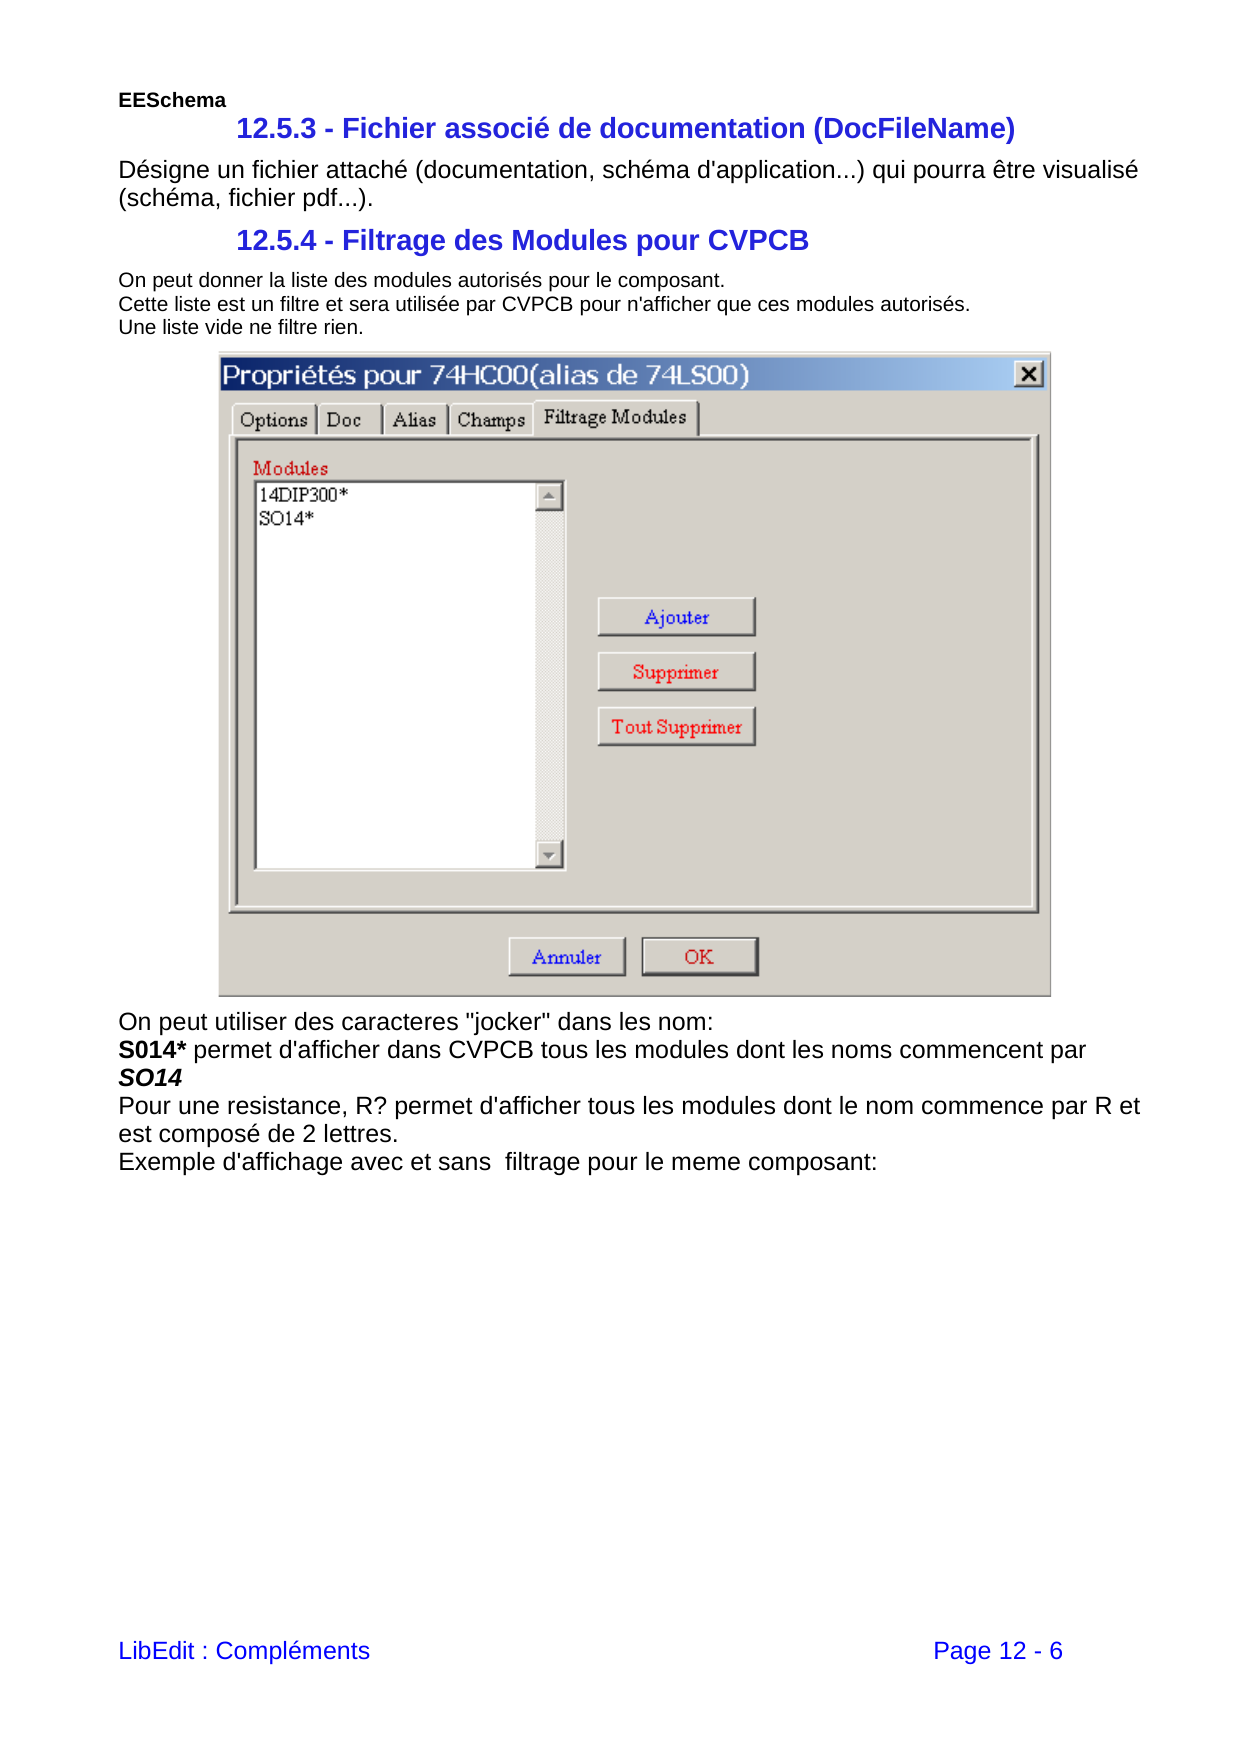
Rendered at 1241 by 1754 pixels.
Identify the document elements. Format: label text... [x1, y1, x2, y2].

text Pour une resistance, R? permet d'afficher tous les modules dont le nom commence par R et est composé de 2 lettres. [118, 1092, 1152, 1148]
text S014* permet d'afficher dans CVPCB tous les modules dont les noms commencent par SO14 [118, 1036, 1152, 1092]
text Désigne un fichier attaché (documentation, schéma d'application...) qui pourra être visualisé (schéma, fichier pdf...). [118, 156, 1152, 212]
picture [218, 350, 1052, 997]
subtitle Filtrage des Modules pour CVPCB [236, 224, 1152, 257]
subtitle Fichier associé de documentation (DocFileName) [236, 112, 1152, 144]
text On peut utiliser des caracteres "jocker" dans les nom: [118, 1008, 1152, 1036]
text Une liste vide ne filtre rien. [118, 316, 1152, 339]
text On peut donner la liste des modules autorisés pour le composant. [118, 268, 1152, 292]
text Cette liste est un filtre et sera utilisée par CVPCB pour n'afficher que ces modules autorisés. [118, 292, 1152, 316]
text Exemple d'affichage avec et sans filtrage pour le meme composant: [118, 1148, 1152, 1176]
